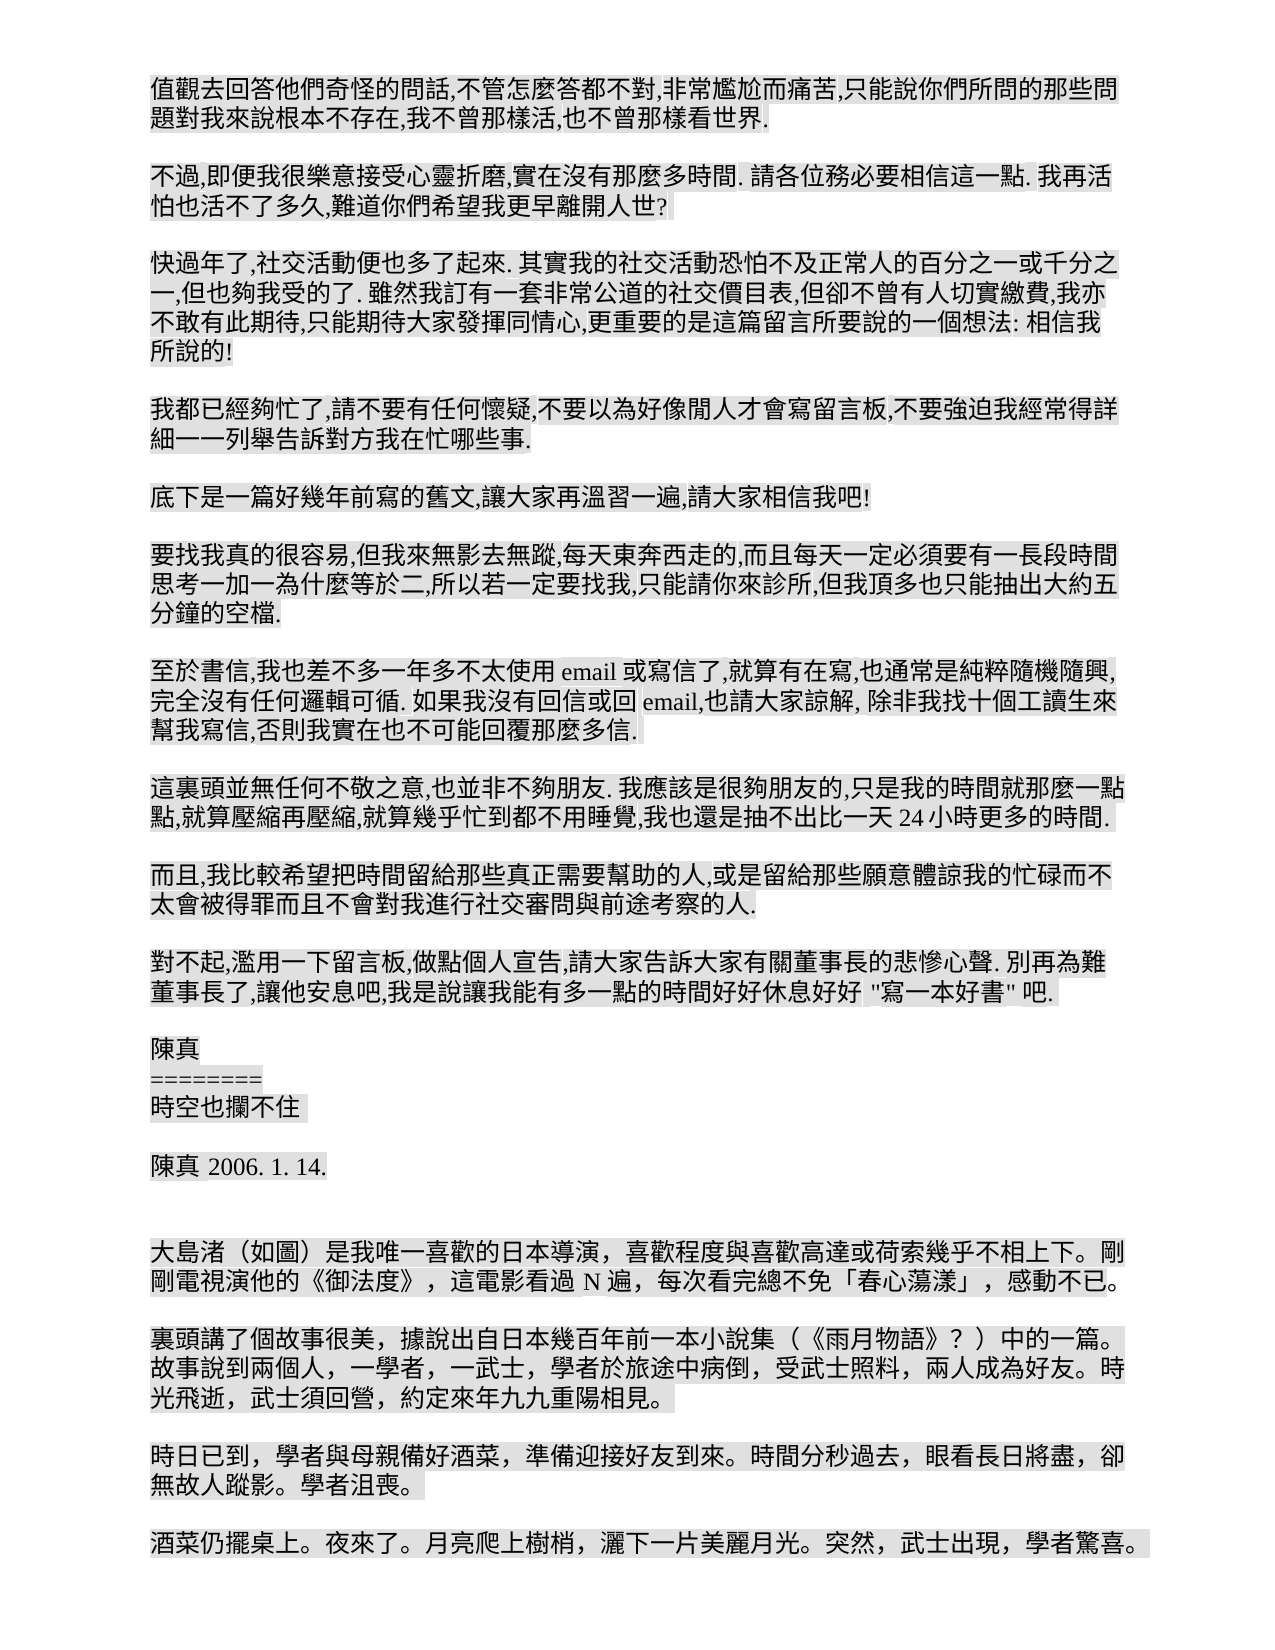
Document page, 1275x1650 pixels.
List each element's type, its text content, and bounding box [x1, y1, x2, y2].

text 選舉前夕,有個好朋友打電話來問我要投給誰? 我說妳看我的文章看了二十幾年,還看不出來我會投給誰嗎? 我是要怎麼罵,妳才會信? 她嚇得趕緊說再見掛上電話. 不管什麼事,好朋友三言兩語說一遍就信了,甚至不用說也能靈犀相通,但有些朋友你就算費盡唇舌也不一定能讓他相信. 他們不信我並不是我有什麼失信於人之處,而只是因為他們其實連自己也不信. 我常想起托托小英雄裏面那個小女孩,小男孩老是懷疑她是不是在暗戀隔壁鄰居那個男生. 有一天,小男孩見到她跟對方有所接觸,於是又問起這事,小女孩很無奈,問說那你要我怎麼辦? 小男孩嗆聲說,妳若要證明妳不愛他,就把他家放火燒了. 小女孩聞言馬上去扛了一桶汽油朝隔壁家走去,說了一句讓我挺感動的話,她說: "這樣你就信了嗎?" 接著立即轟然巨響,整棟房子爆炸著火,而小女孩自然也喪身火海. "這樣你就信了嗎?" 在一種言語如屁,漂亮話滿天飛的時代,這個人很難再相信那個人了,因為大家知道除了出氣孔位置不太一樣之外,講話跟放屁其實沒啥兩樣. 每當我感到一種令人很想輕生了事的言語輕薄,每當我感到一種不被當真的無奈,不免常想起這個小女孩的所言所行. 在一種大家社交來社交去屁味相聞的年代,大事不用說了,就連小事似乎都很難取信於人,因為別人社交話說慣了,說得神采飛揚,於是自然就以為所有人都跟他一樣講話只是在放屁. 但我完全不是那種人,我是那種就算想講社交話也講不出來的人. 對於各色人等都能迎合的社交高手,我便啞口無言而只想逃之夭夭. 順便插播一個其實幾乎每年都在插播已經插播至少20年的題外話,那就是英明蓋世的董事長跟大家一樣,一天只有24小時!三十年來沒有一天不是忙到精疲力竭. 當然,我的忙有時是忙自己的事,包括忙著發呆,忙著看電影,忙著幻想,忙著寫書做筆記,忙著做一些對別人或許不重要但對我卻極端重要的風花雪月. 當然,我更忙著做許多有關討生活的正經事,而且得照顧許許多多識或不識的人,幫忙許許多多事. 老實說,我幾乎就像個立法委員,有個服務處,差別只是在於我這 "服務處" 只有我一個人為大家服務. 因此,我真的真的真的忙不過來. 我幾乎完全沒有半點休息,經常日以繼夜. 也因此,我從20幾年前離開政治圈之後就不再使用電話,電話筒幾乎都是拿起來讓人打不進來的,最後甚至只好把電話整個切斷不用. 四年前開始用手機也一樣,我現在幾乎都不敢開機了.畢竟 "選民" 或 "社交民眾" 們來電通常很少讓人愉快的事,應該不會有人打電話來說要給我錢吧? 許多時候,談起話來就跟進行一場偵訊或質詢差不多,我真的都不知道要怎麼根據別人與我截然不同甚至背道而馳的價值觀去回答他們奇怪的問話,不管怎麼答都不對,非常尷尬而痛苦,只能說你們所問的那些問題對我來說根本不存在,我不曾那樣活,也不曾那樣看世界. 不過,即便我很樂意接受心靈折磨,實在沒有那麼多時間. 請各位務必要相信這一點. 我再活怕也活不了多久,難道你們希望我更早離開人世? 快過年了,社交活動便也多了起來. 其實我的社交活動恐怕不及正常人的百分之一或千分之一,但也夠我受的了. 雖然我訂有一套非常公道的社交價目表,但卻不曾有人切實繳費,我亦不敢有此期待,只能期待大家發揮同情心,更重要的是這篇留言所要說的一個想法: 相信我所說的! 我都已經夠忙了,請不要有任何懷疑,不要以為好像閒人才會寫留言板,不要強迫我經常得詳細一一列舉告訴對方我在忙哪些事. 底下是一篇好幾年前寫的舊文,讓大家再溫習一遍,請大家相信我吧! 要找我真的很容易,但我來無影去無蹤,每天東奔西走的,而且每天一定必須要有一長段時間思考一加一為什麼等於二,所以若一定要找我,只能請你來診所,但我頂多也只能抽出大約五分鐘的空檔. 至於書信,我也差不多一年多不太使用email或寫信了,就算有在寫,也通常是純粹隨機隨興,完全沒有任何邏輯可循. 如果我沒有回信或回email,也請大家諒解, 除非我找十個工讀生來幫我寫信,否則我實在也不可能回覆那麼多信. 這裏頭並無任何不敬之意,也並非不夠朋友. 我應該是很夠朋友的,只是我的時間就那麼一點點,就算壓縮再壓縮,就算幾乎忙到都不用睡覺,我也還是抽不出比一天24小時更多的時間. 而且,我比較希望把時間留給那些真正需要幫助的人,或是留給那些願意體諒我的忙碌而不太會被得罪而且不會對我進行社交審問與前途考察的人. 對不起,濫用一下留言板,做點個人宣告,請大家告訴大家有關董事長的悲慘心聲. 別再為難董事長了,讓他安息吧,我是說讓我能有多一點的時間好好休息好好 "寫一本好書" 吧. 陳真 ======== 時空也攔不住 陳真 2006. 1. 14. 大島渚（如圖）是我唯一喜歡的日本導演，喜歡程度與喜歡高達或荷索幾乎不相上下。剛剛電視演他的《御法度》，這電影看過 N 遍，每次看完總不免「春心蕩漾」，感動不已。 裏頭講了個故事很美，據說出自日本幾百年前一本小說集（《雨月物語》？）中的一篇。故事說到兩個人，一學者，一武士，學者於旅途中病倒，受武士照料，兩人成為好友。時光飛逝，武士須回營，約定來年九九重陽相見。 時日已到，學者與母親備好酒菜，準備迎接好友到來。時間分秒過去，眼看長日將盡，卻無故人蹤影。學者沮喪。 酒菜仍擺桌上。夜來了。月亮爬上樹梢，灑下一片美麗月光。突然，武士出現，學者驚喜。故人面容依舊，勸進酒菜卻默然。武士緩緩說道：我已不在世上。歸營途中遇敵被俘，囚於牢中。眼看九九之約到來，決定自盡，以求魂魄脫出牢籠赴約。 故事很簡單，卻深得我心。電影主角講完故事說，「我們應遠離輕浮者，跟可靠的人為伍。」可靠就是當真，當真就是把生命灌注到與你有關的一切東西上，使之從死到活，從無生命到有生命。所謂以命相許即是詩，我一直相信：人若當真，連時空都攔不住。 想在網上找這故事完整版，沒找著，卻找到一首日本歌：「此身如朝露，惟惜與君緣。相逢如可換，不辭赴黃泉。」 信口開河，言語如風，輕飄飄的年代，當利害成為一種指標，盤算成為一種常態，難道你都不會覺得痛苦？ [150, 75, 1125, 1558]
